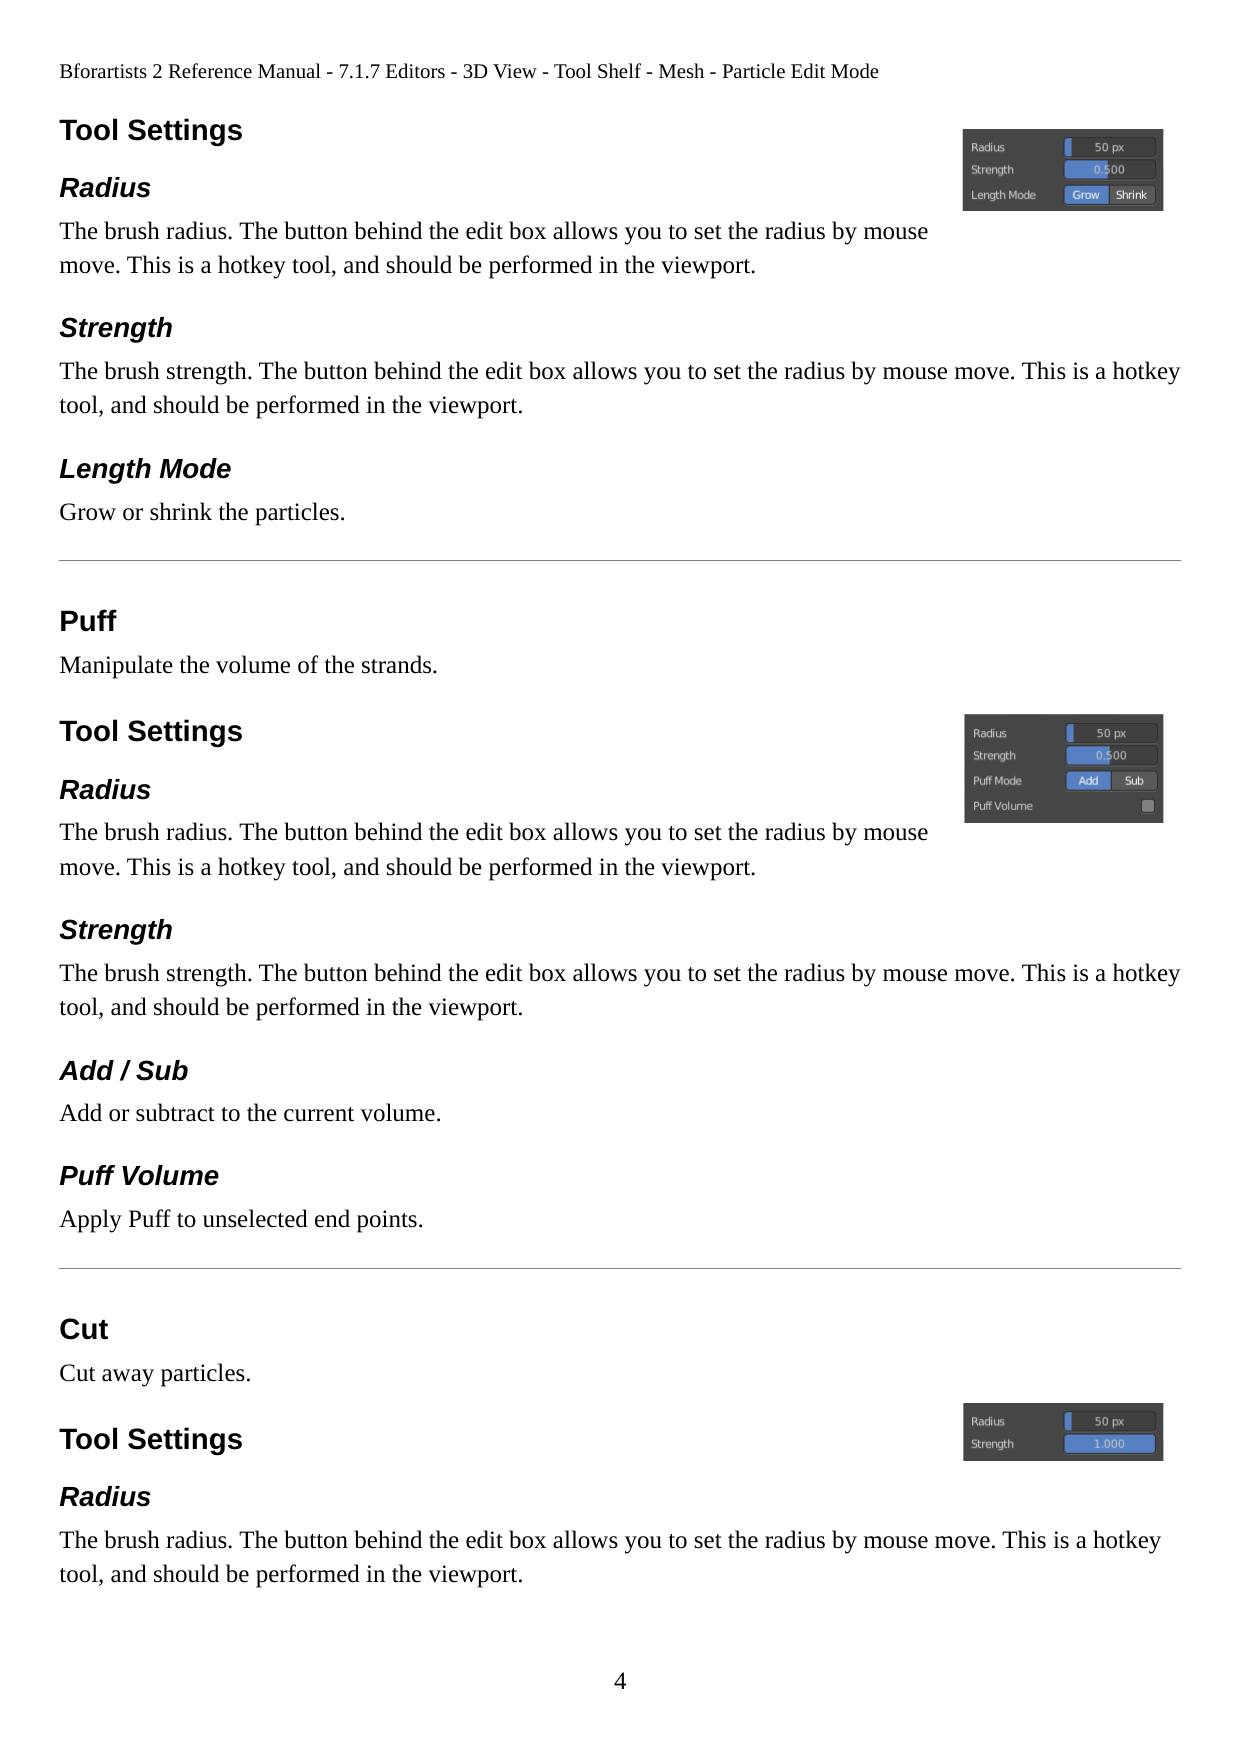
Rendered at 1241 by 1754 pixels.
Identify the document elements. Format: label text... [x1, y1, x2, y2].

text The brush strength. The button behind the edit box allows you to set the radius by mouse move. This is a hotkey tool, and should be performed in the viewport. [59, 356, 1181, 419]
subtitle [1164, 1422, 1181, 1456]
subtitle Tool Settings [59, 1422, 963, 1456]
text Grow or shrink the particles. [59, 497, 1181, 525]
text The brush radius. The button behind the edit box allows you to set the radius by mouse move. This is a hotkey tool, and should be performed in the viewport. [59, 817, 1181, 881]
text Apply Puff to unselected end points. [59, 1204, 1181, 1233]
subtitle [1164, 714, 1181, 748]
picture [962, 129, 1164, 211]
picture [964, 714, 1164, 823]
subtitle Puff Volume [59, 1160, 1181, 1192]
subtitle [1164, 171, 1181, 203]
text The brush radius. The button behind the edit box allows you to set the radius by mouse move. This is a hotkey tool, and should be performed in the viewport. [59, 1525, 1181, 1588]
subtitle Radius [59, 1481, 1181, 1512]
subtitle Cut [59, 1312, 1181, 1346]
subtitle Tool Settings [59, 113, 1181, 146]
subtitle Radius [59, 773, 964, 805]
text Add or subtract to the current volume. [59, 1098, 1181, 1127]
picture [963, 1403, 1164, 1461]
subtitle Strength [59, 913, 1181, 945]
text Manipulate the volume of the strands. [59, 651, 1181, 679]
subtitle Strength [59, 312, 1181, 344]
subtitle Add / Sub [59, 1054, 1181, 1086]
subtitle [1164, 773, 1181, 805]
text The brush strength. The button behind the edit box allows you to set the radius by mouse move. This is a hotkey tool, and should be performed in the viewport. [59, 958, 1181, 1021]
subtitle Puff [59, 604, 1181, 638]
subtitle Radius [59, 171, 962, 203]
text Cut away particles. [59, 1358, 1181, 1387]
subtitle Tool Settings [59, 714, 964, 748]
text The brush radius. The button behind the edit box allows you to set the radius by mouse move. This is a hotkey tool, and should be performed in the viewport. [59, 216, 1181, 279]
subtitle Length Mode [59, 452, 1181, 484]
